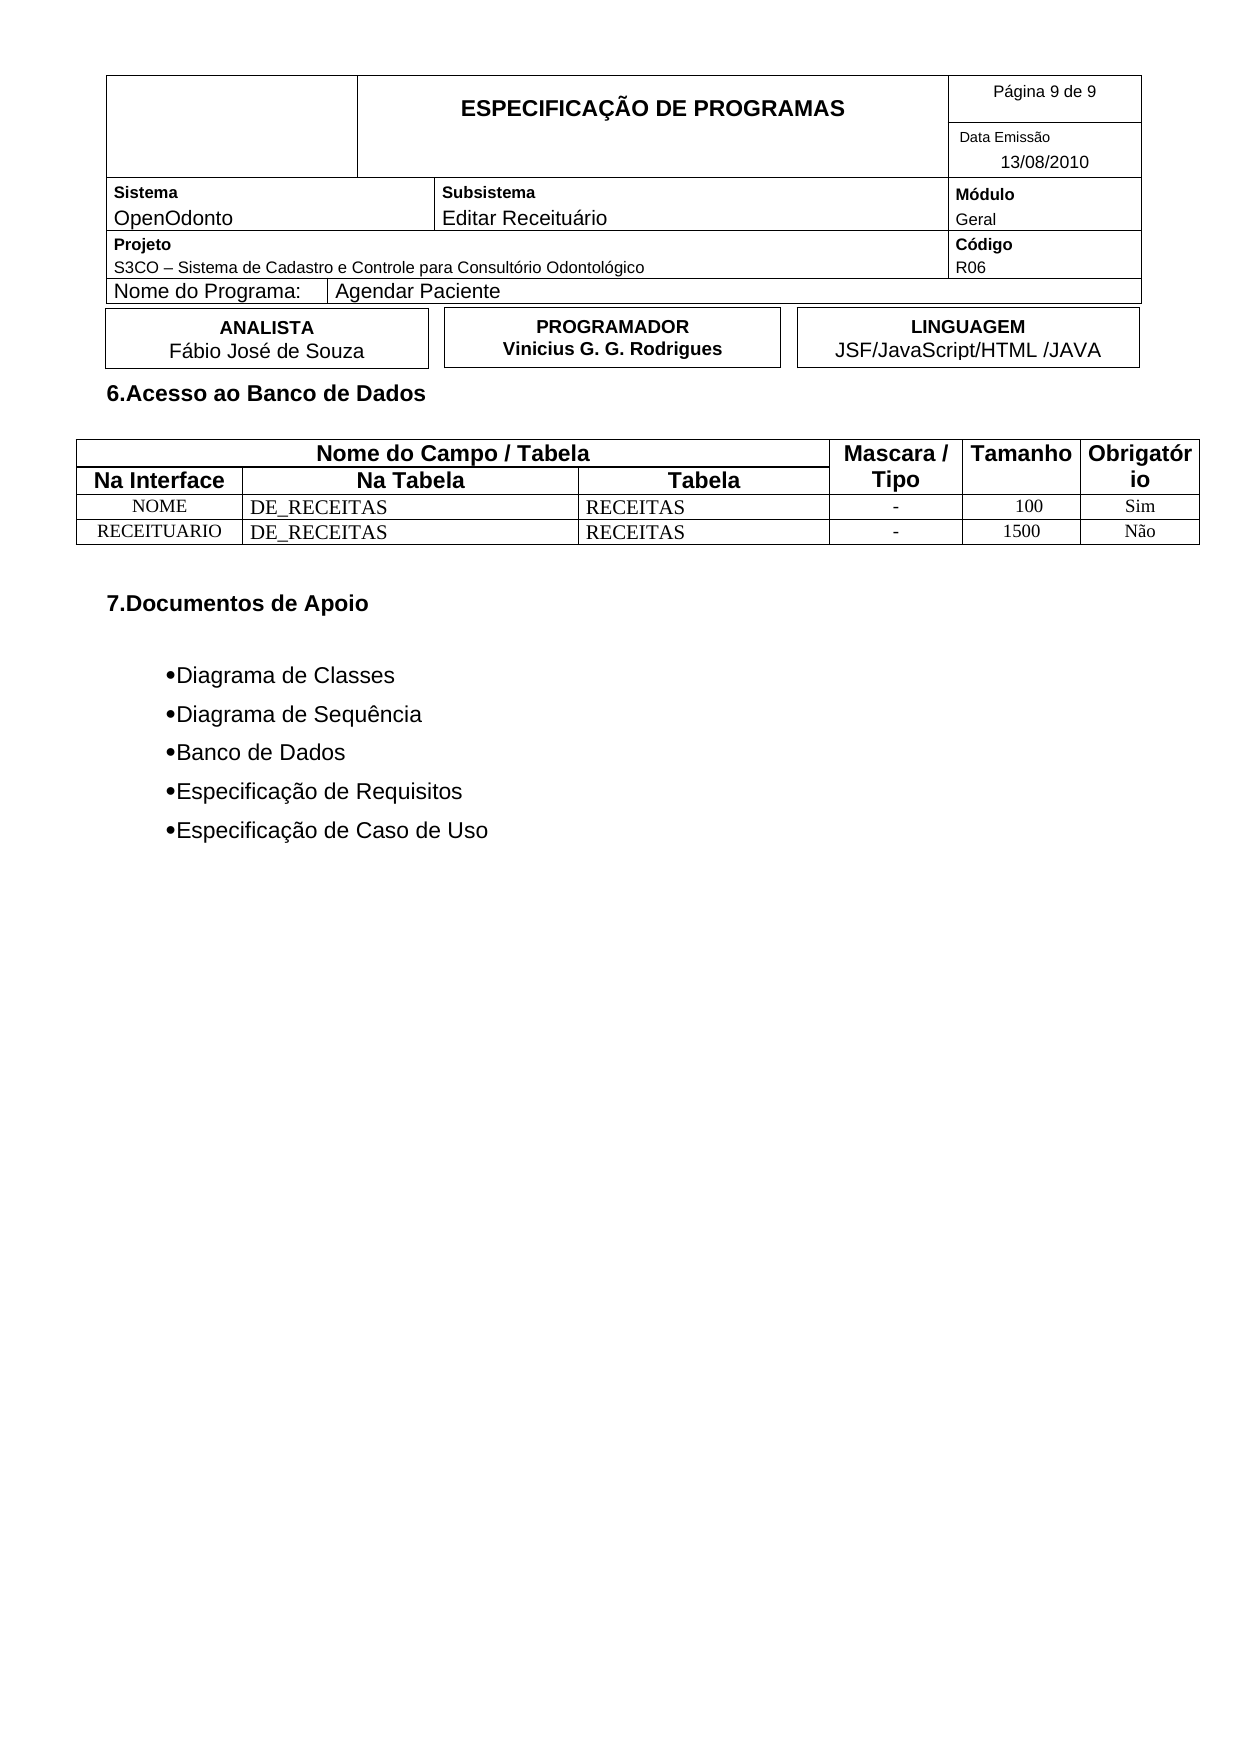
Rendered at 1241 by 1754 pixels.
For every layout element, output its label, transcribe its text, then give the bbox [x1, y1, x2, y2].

list Especificação de Requisitos [106, 778, 1151, 804]
table_cell RECEITAS [579, 520, 829, 544]
table_cell Sim [1081, 495, 1199, 519]
table_cell RECEITUARIO [77, 520, 242, 544]
table_cell Na Tabela [243, 468, 578, 494]
subtitle Documentos de Apoio [106, 590, 1151, 617]
list Diagrama de Sequência [106, 701, 1151, 727]
table_cell DE_RECEITAS [243, 520, 578, 544]
table_cell DE_RECEITAS [243, 495, 578, 519]
table_cell 100 [963, 495, 1080, 519]
list Banco de Dados [106, 739, 1151, 766]
table_header Obrigatório [1081, 440, 1199, 494]
table_header Nome do Campo / Tabela [77, 440, 829, 466]
list Diagrama de Classes [106, 662, 1151, 688]
table_cell RECEITAS [579, 495, 829, 519]
table_header Mascara / Tipo [830, 440, 962, 494]
table_cell Na Interface [77, 468, 242, 494]
table_header Tamanho [963, 440, 1080, 494]
table_cell - [830, 495, 962, 519]
table_cell 1500 [963, 520, 1080, 544]
table_cell NOME [77, 495, 242, 519]
table_cell - [830, 520, 962, 544]
subtitle Acesso ao Banco de Dados [106, 380, 1151, 406]
list Especificação de Caso de Uso [106, 817, 1151, 843]
table_cell Não [1081, 520, 1199, 544]
table_cell Tabela [579, 468, 829, 494]
